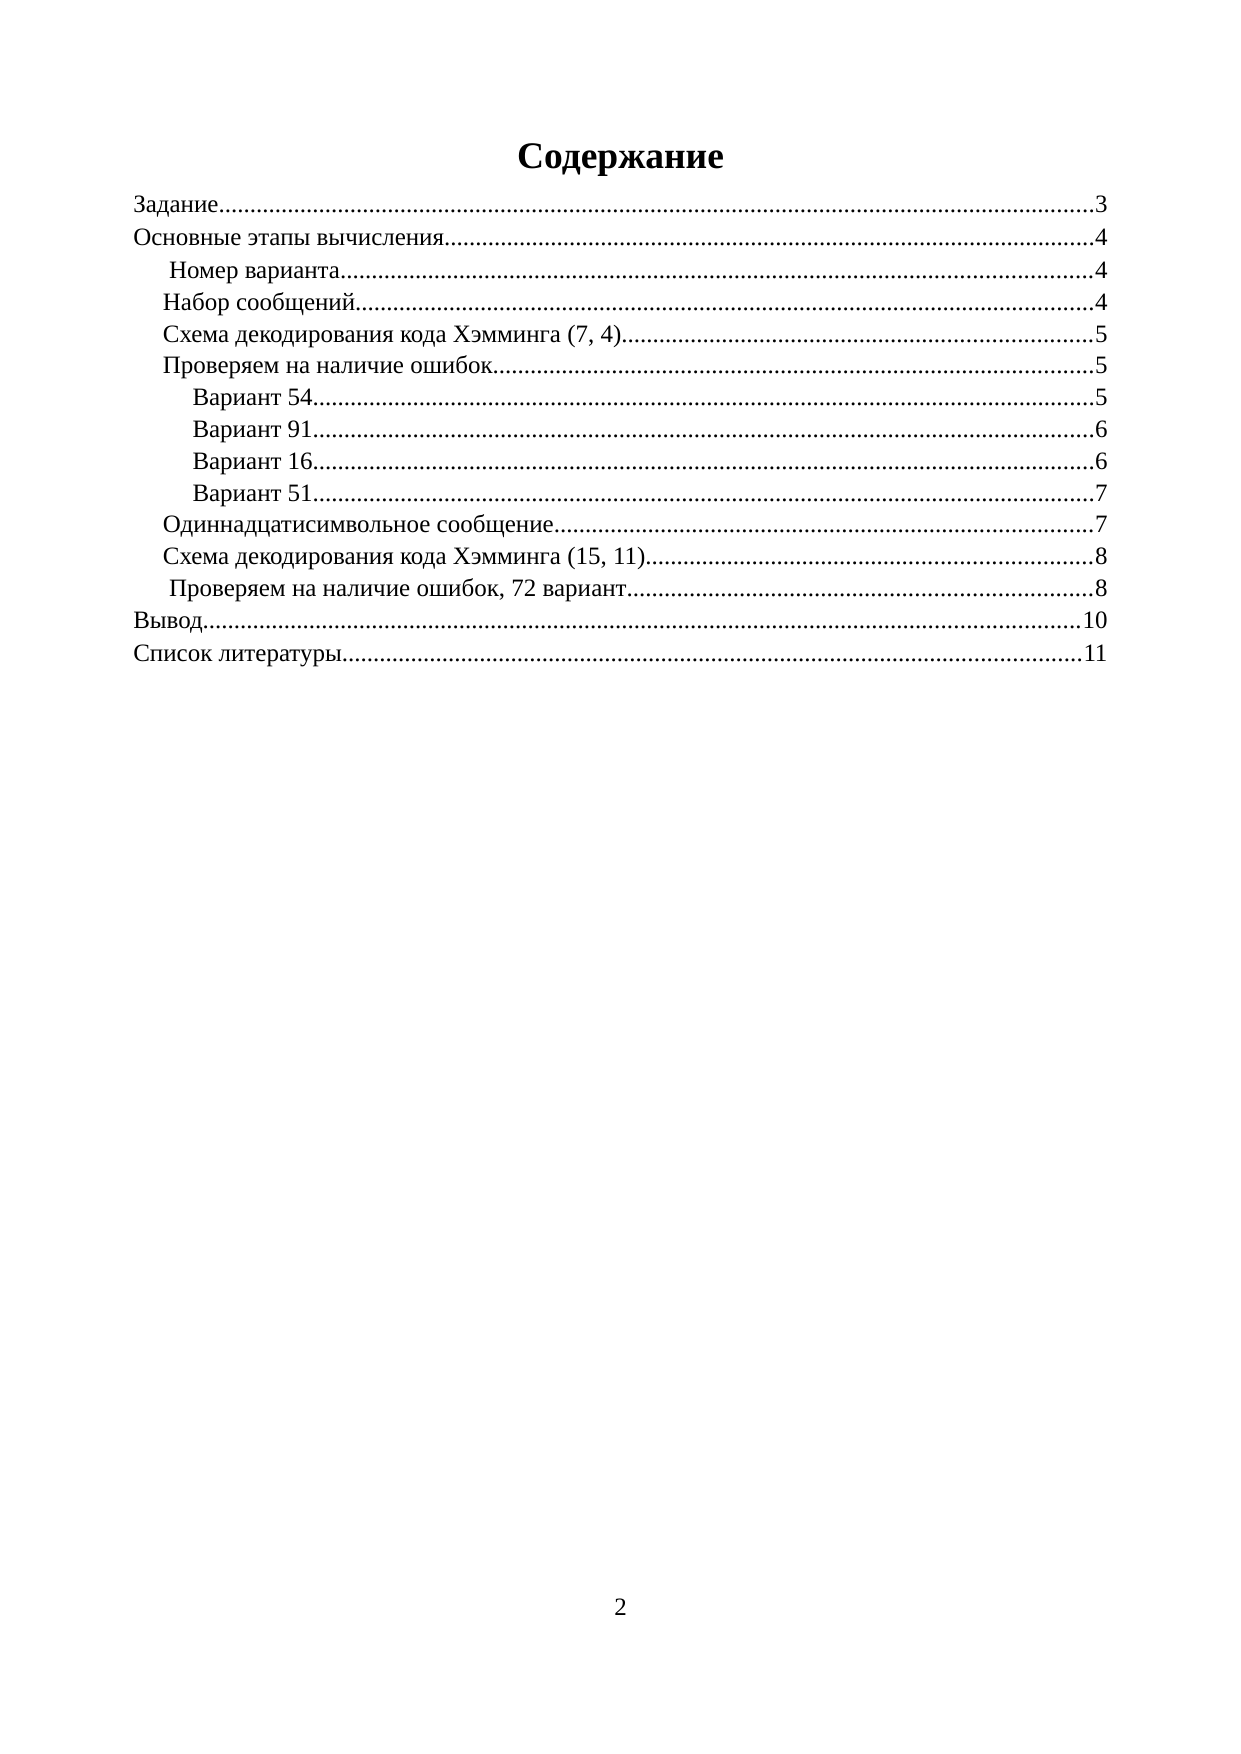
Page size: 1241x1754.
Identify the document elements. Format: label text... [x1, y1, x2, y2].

text Вариант 91 6 [192, 414, 1107, 443]
text Схема декодирования кода Хэмминга (15, 11) 8 [163, 541, 1107, 570]
text Вывод 10 [133, 605, 1107, 633]
text Основные этапы вычисления 4 [133, 222, 1107, 251]
text Проверяем на наличие ошибок, 72 вариант 8 [163, 573, 1107, 602]
text Проверяем на наличие ошибок 5 [163, 351, 1107, 379]
text Вариант 54 5 [192, 382, 1107, 411]
text Схема декодирования кода Хэмминга (7, 4) 5 [163, 319, 1107, 347]
text Содержание [133, 133, 1107, 176]
text Задание 3 [133, 189, 1107, 217]
text Одиннадцатисимвольное сообщение 7 [163, 509, 1107, 538]
text Номер варианта 4 [163, 255, 1107, 284]
text Список литературы 11 [133, 638, 1107, 667]
text Вариант 51 7 [192, 478, 1107, 506]
text Набор сообщений 4 [163, 287, 1107, 316]
text Вариант 16 6 [192, 446, 1107, 474]
